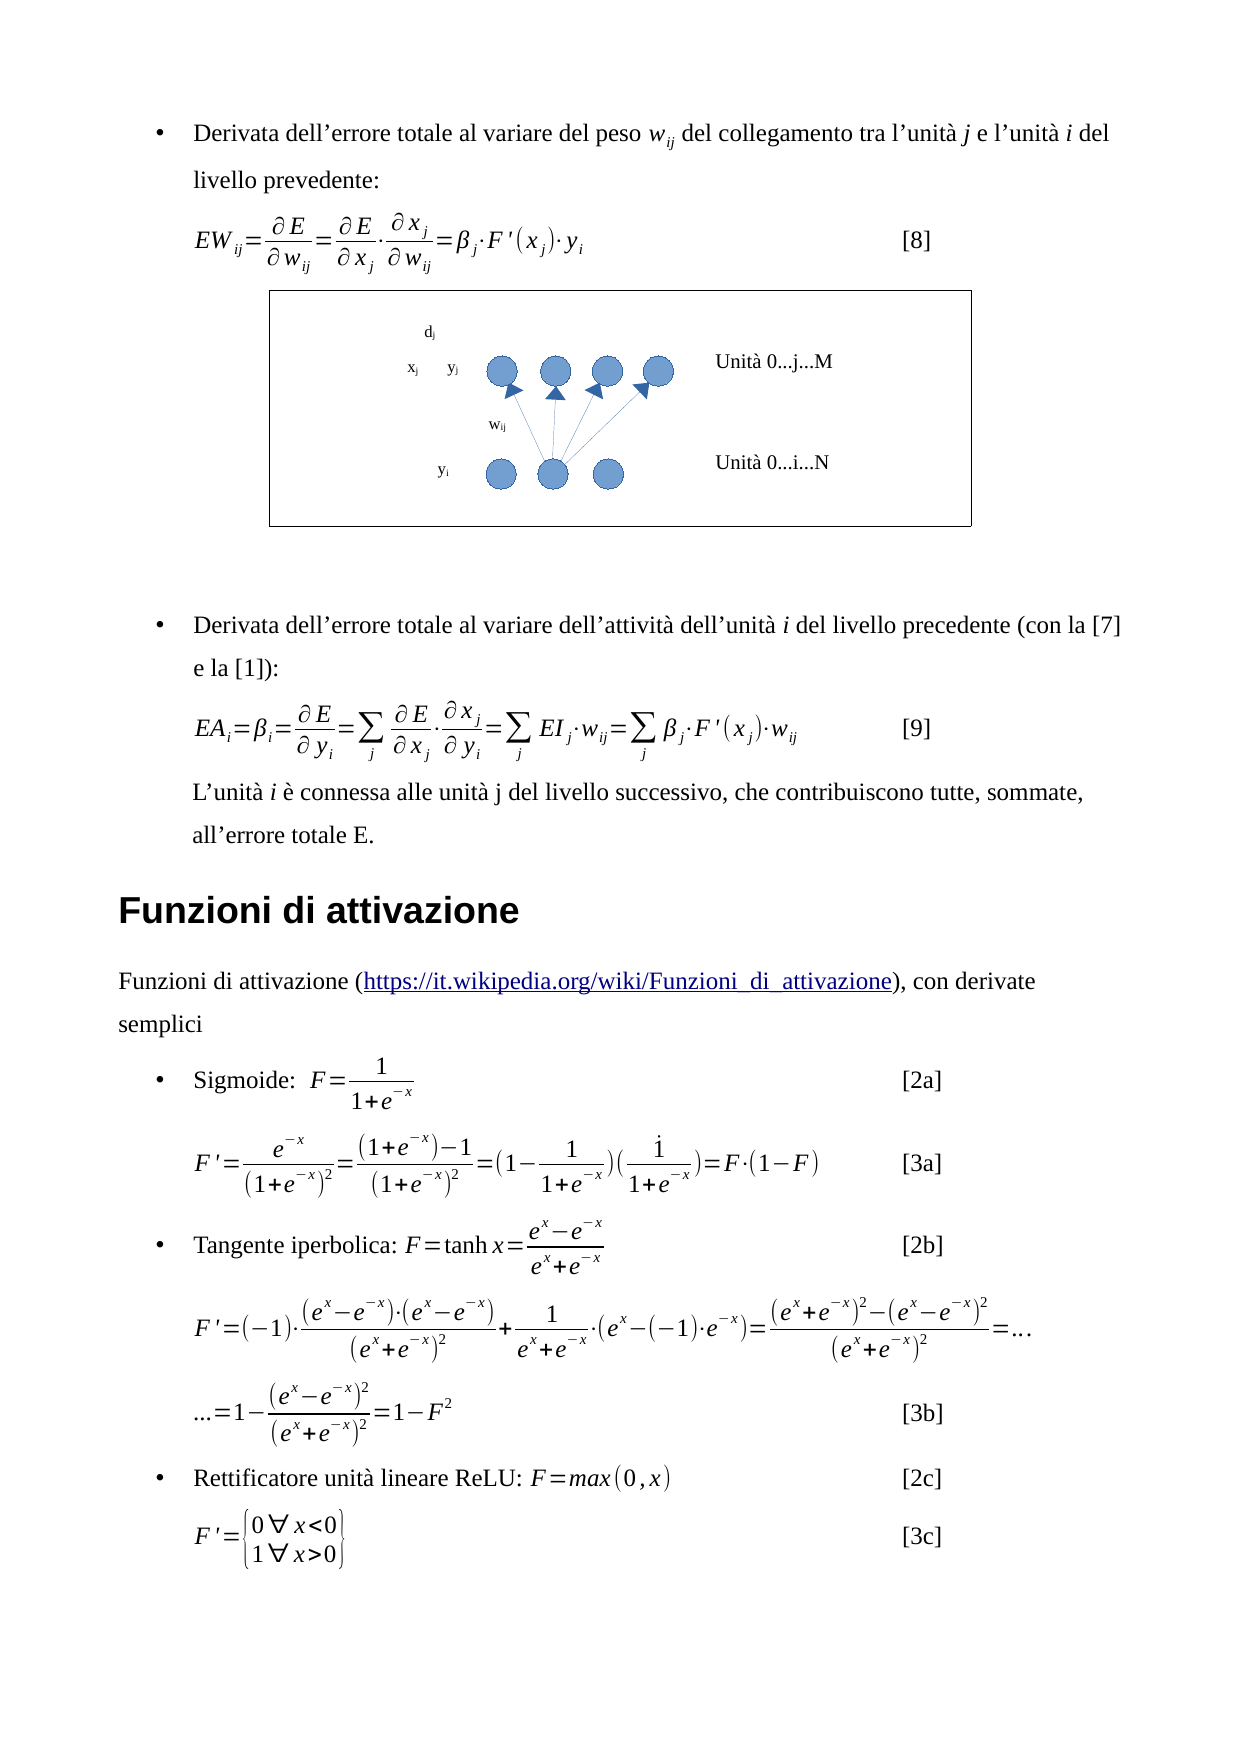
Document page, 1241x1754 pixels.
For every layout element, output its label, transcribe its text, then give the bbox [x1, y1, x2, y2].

list Sigmoide: [2a] [3a] [156, 1052, 1122, 1199]
text Funzioni di attivazione (https://it.wikipedia.org/wiki/Funzioni_di_attivazione), con derivate semplici [118, 966, 1122, 1038]
text L’unità i è connessa alle unità j del livello successivo, che contribuiscono tutte, sommate, all’errore totale E. [192, 777, 1122, 849]
list Derivata dell’errore totale al variare del peso del collegamento tra l’unità j e l’unità i del livello prevedente: [8] [156, 118, 1122, 275]
list Rettificatore unità lineare ReLU: [2c] [3c] [156, 1463, 1122, 1571]
list Tangente iperbolica: [2b] [3b] [156, 1214, 1122, 1449]
list Derivata dell’errore totale al variare dell’attività dell’unità i del livello precedente (con la [7] e la [1]): [9] [156, 610, 1122, 763]
subtitle Funzioni di attivazione [118, 888, 1122, 932]
